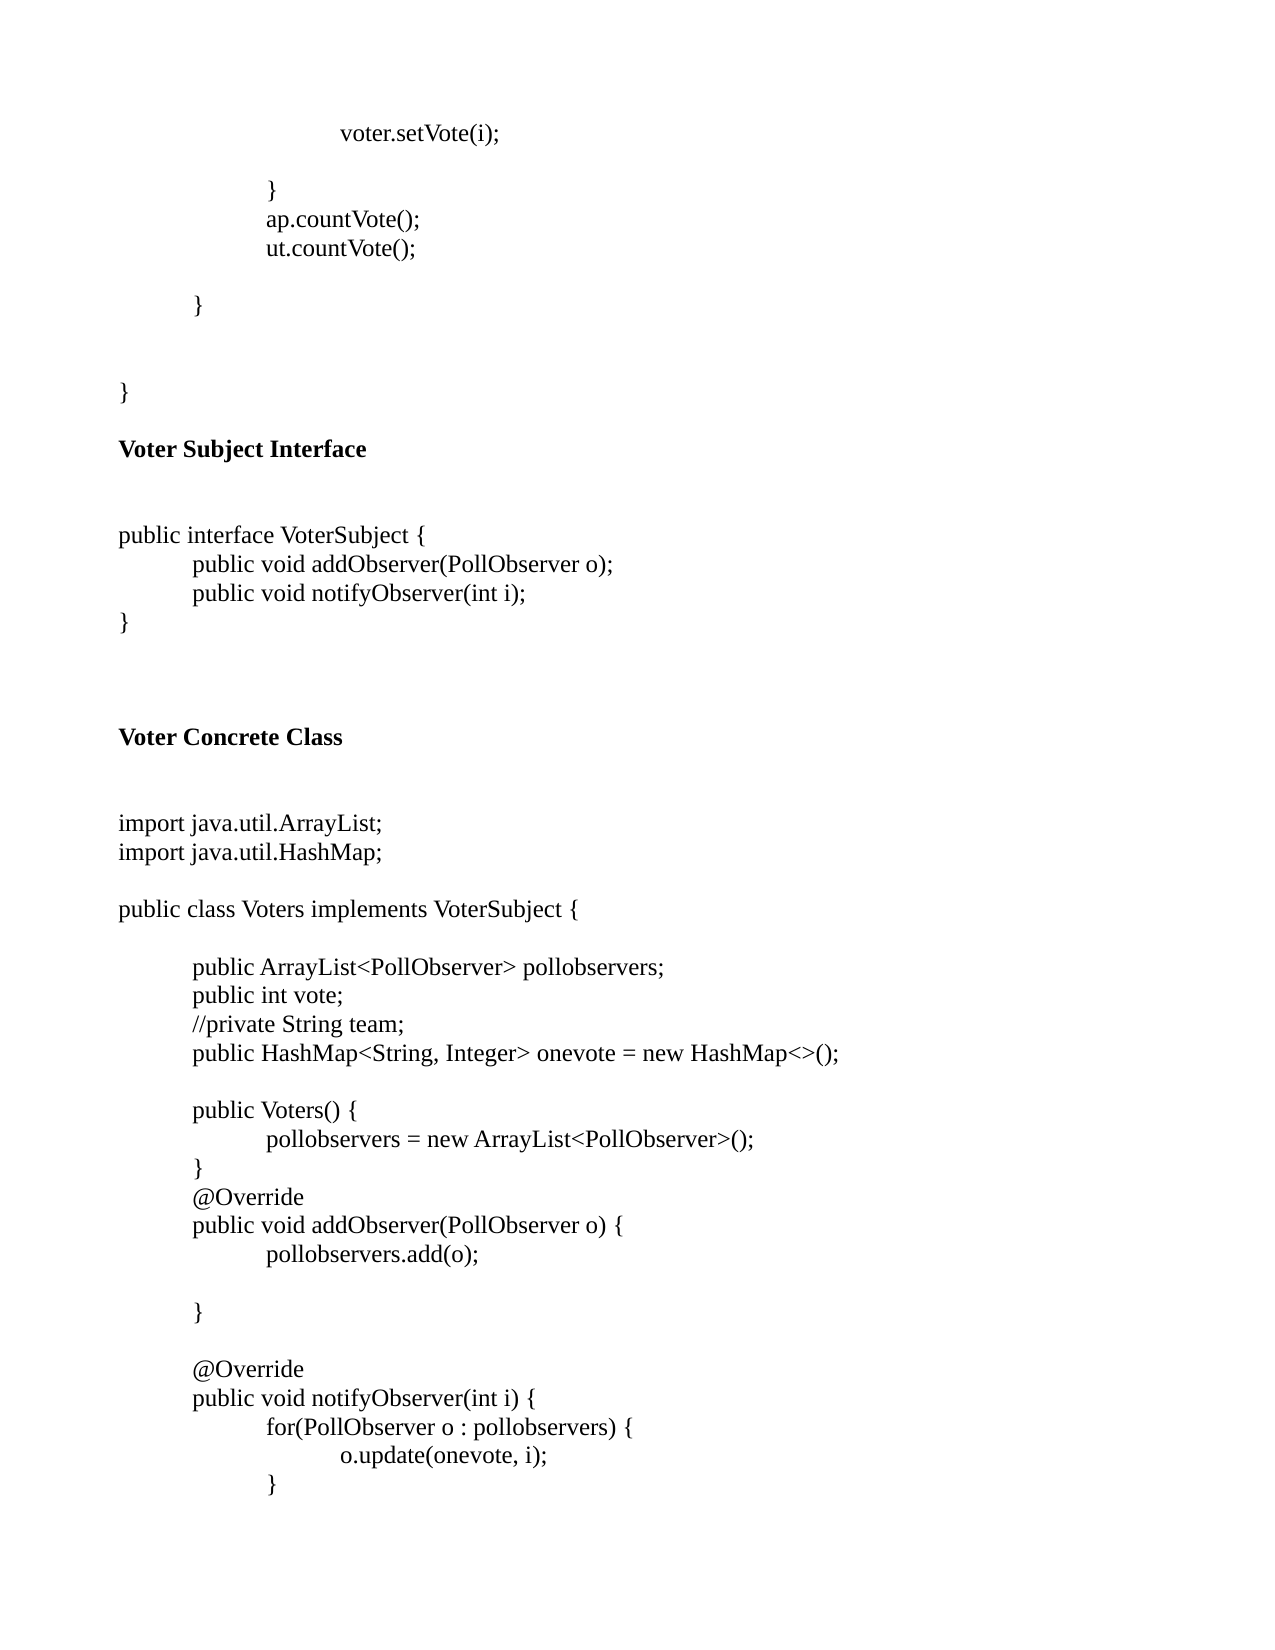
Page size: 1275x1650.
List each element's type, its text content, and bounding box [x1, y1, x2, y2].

text public void notifyObserver(int i); [118, 578, 1157, 607]
text } [118, 377, 1157, 406]
text } [118, 1297, 1157, 1326]
text Voter Concrete Class [118, 722, 1157, 751]
text } [118, 1153, 1157, 1182]
text } [118, 607, 1157, 636]
text } [118, 1469, 1157, 1498]
text public HashMap<String, Integer> onevote = new HashMap<>(); [118, 1038, 1157, 1067]
text public class Voters implements VoterSubject { [118, 894, 1157, 923]
text public void addObserver(PollObserver o); [118, 549, 1157, 578]
text pollobservers.add(o); [118, 1239, 1157, 1268]
text //private String team; [118, 1009, 1157, 1038]
text public int vote; [118, 981, 1157, 1009]
text @Override [118, 1354, 1157, 1383]
text ut.countVote(); [118, 233, 1157, 262]
text for(PollObserver o : pollobservers) { [118, 1412, 1157, 1441]
text o.update(onevote, i); [118, 1441, 1157, 1469]
text voter.setVote(i); [118, 118, 1157, 147]
text public ArrayList<PollObserver> pollobservers; [118, 952, 1157, 981]
text Voter Subject Interface [118, 434, 1157, 463]
text @Override [118, 1182, 1157, 1211]
text import java.util.ArrayList; [118, 808, 1157, 837]
text public interface VoterSubject { [118, 521, 1157, 549]
text import java.util.HashMap; [118, 837, 1157, 866]
text } [118, 176, 1157, 204]
text } [118, 291, 1157, 319]
text ap.countVote(); [118, 204, 1157, 233]
text public void addObserver(PollObserver o) { [118, 1211, 1157, 1239]
text public Voters() { [118, 1096, 1157, 1124]
text public void notifyObserver(int i) { [118, 1383, 1157, 1412]
text pollobservers = new ArrayList<PollObserver>(); [118, 1124, 1157, 1153]
